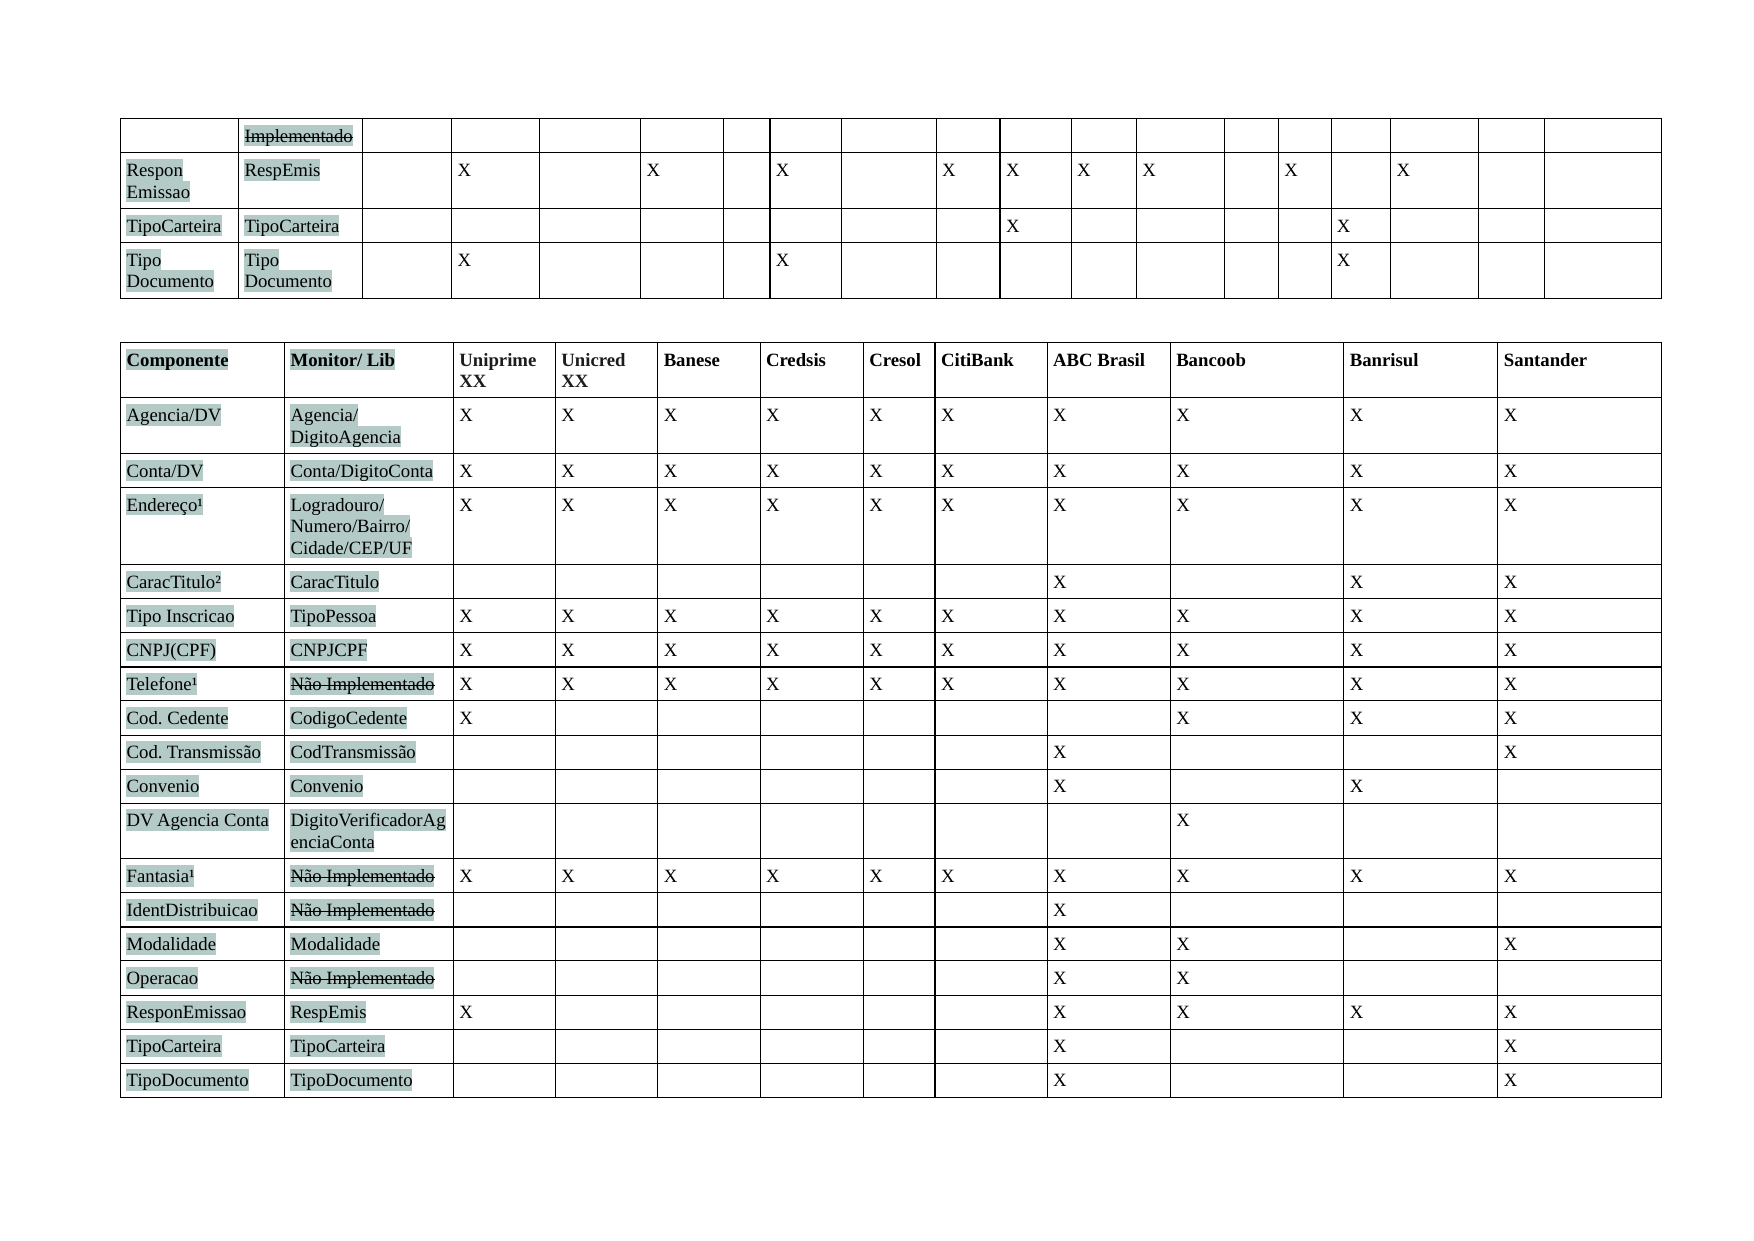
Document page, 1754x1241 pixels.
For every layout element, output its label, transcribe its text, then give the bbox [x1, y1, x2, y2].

table_cell [1344, 1030, 1497, 1063]
table_cell X [1344, 859, 1497, 892]
table_cell [936, 565, 1047, 598]
table_cell [937, 119, 999, 152]
table_cell [658, 736, 760, 768]
table_cell X [1171, 633, 1343, 666]
table_cell [1391, 119, 1478, 152]
table_cell X [1332, 209, 1390, 242]
table_cell [454, 928, 555, 960]
table_cell [1344, 736, 1497, 768]
table_cell X [1344, 488, 1497, 564]
table_cell [556, 893, 657, 926]
table_cell [864, 996, 934, 1028]
table_cell TipoCarteira [239, 209, 362, 242]
table_cell Modalidade [285, 928, 453, 960]
table_cell X [936, 488, 1047, 564]
table_cell [1048, 701, 1170, 734]
table_cell TipoCarteira [121, 1030, 284, 1063]
table_cell X [1498, 454, 1661, 487]
table_cell X [454, 398, 555, 453]
table_cell X [761, 859, 863, 892]
table_cell [1279, 119, 1331, 152]
table_cell [1545, 209, 1661, 242]
table_cell X [1498, 668, 1661, 700]
table_cell [864, 770, 934, 803]
table_cell X [1171, 859, 1343, 892]
table_cell Tipo Inscricao [121, 599, 284, 632]
table_cell CodigoCedente [285, 701, 453, 734]
table_cell [936, 996, 1047, 1028]
table_cell [641, 119, 723, 152]
table_cell [771, 119, 841, 152]
table_cell [936, 893, 1047, 926]
table_cell [761, 961, 863, 994]
table_cell X [658, 398, 760, 453]
table_cell [1279, 243, 1331, 297]
table_cell X [1048, 488, 1170, 564]
table_cell [761, 804, 863, 858]
table_cell X [1171, 804, 1343, 858]
table_cell Cod. Cedente [121, 701, 284, 734]
table_cell X [1498, 599, 1661, 632]
table_cell [724, 243, 769, 297]
table_cell [658, 701, 760, 734]
table_cell Não Implementado [285, 668, 453, 700]
table_cell X [1171, 488, 1343, 564]
table_cell [761, 770, 863, 803]
table_cell [556, 770, 657, 803]
table_cell X [1048, 599, 1170, 632]
table_cell X [1344, 770, 1497, 803]
table_cell [1171, 893, 1343, 926]
table_cell [1498, 804, 1661, 858]
table_cell [761, 1064, 863, 1097]
table_cell X [864, 488, 934, 564]
table_cell X [864, 599, 934, 632]
table_cell Agencia/DigitoAgencia [285, 398, 453, 453]
table_cell [936, 701, 1047, 734]
table_header Credsis [761, 343, 863, 397]
table_cell [864, 701, 934, 734]
table_cell X [1498, 736, 1661, 768]
table_cell [842, 243, 936, 297]
table_cell Conta/DigitoConta [285, 454, 453, 487]
table_cell [454, 1030, 555, 1063]
table_cell [1545, 119, 1661, 152]
table_cell [1225, 243, 1278, 297]
table_cell X [556, 454, 657, 487]
table_cell [121, 119, 238, 152]
table_cell X [1171, 454, 1343, 487]
table_cell [556, 1064, 657, 1097]
table_cell [864, 804, 934, 858]
table_cell [724, 119, 769, 152]
table_cell [556, 996, 657, 1028]
table_cell X [454, 668, 555, 700]
table_cell X [1048, 996, 1170, 1028]
table_cell X [864, 668, 934, 700]
table_cell [363, 243, 451, 297]
table_cell ResponEmissao [121, 996, 284, 1028]
table_cell [1498, 770, 1661, 803]
table_cell X [864, 859, 934, 892]
table_cell X [1332, 243, 1390, 297]
table_cell TipoDocumento [121, 1064, 284, 1097]
table_cell X [1171, 928, 1343, 960]
table_cell [454, 893, 555, 926]
table_cell [1279, 209, 1331, 242]
table_cell [1479, 209, 1544, 242]
table_cell [556, 804, 657, 858]
table_cell X [454, 599, 555, 632]
table_cell X [936, 668, 1047, 700]
table_cell X [1344, 996, 1497, 1028]
table_header Unicred XX [556, 343, 657, 397]
table_cell [1001, 243, 1071, 297]
table_cell [771, 209, 841, 242]
table_cell X [761, 454, 863, 487]
table_cell [540, 243, 640, 297]
table_cell RespEmis [285, 996, 453, 1028]
table_cell X [556, 488, 657, 564]
table_header Componente [121, 343, 284, 397]
table_cell X [1048, 961, 1170, 994]
table_cell [658, 565, 760, 598]
table_cell X [454, 633, 555, 666]
table_cell X [454, 996, 555, 1028]
table_cell [864, 893, 934, 926]
table_cell X [556, 633, 657, 666]
table_cell [936, 736, 1047, 768]
table_cell X [1498, 701, 1661, 734]
table_cell X [658, 633, 760, 666]
table_cell X [658, 488, 760, 564]
table_cell X [761, 599, 863, 632]
table_cell [864, 1064, 934, 1097]
table_cell [1171, 770, 1343, 803]
table_cell X [1048, 565, 1170, 598]
table_cell [1332, 153, 1390, 208]
table_cell DigitoVerificadorAgenciaConta [285, 804, 453, 858]
table_cell [1479, 119, 1544, 152]
table_cell X [556, 859, 657, 892]
table_cell [658, 961, 760, 994]
table_cell [658, 928, 760, 960]
table_cell [1344, 804, 1497, 858]
table_header Banrisul [1344, 343, 1497, 397]
table_cell [1225, 209, 1278, 242]
table_cell Fantasia¹ [121, 859, 284, 892]
table_cell [1137, 119, 1224, 152]
table_cell IdentDistribuicao [121, 893, 284, 926]
table_cell [937, 209, 999, 242]
table_cell X [1171, 961, 1343, 994]
table_cell [1344, 893, 1497, 926]
table_cell X [1279, 153, 1331, 208]
table_cell X [1048, 770, 1170, 803]
table_cell [936, 928, 1047, 960]
table_cell [540, 153, 640, 208]
table_cell X [1391, 153, 1478, 208]
table_cell X [761, 668, 863, 700]
table_header CitiBank [936, 343, 1047, 397]
table_cell [761, 1030, 863, 1063]
table_cell [556, 701, 657, 734]
table_cell X [454, 701, 555, 734]
table_cell X [1344, 668, 1497, 700]
table_cell X [1498, 488, 1661, 564]
table_cell X [1498, 633, 1661, 666]
table_cell X [658, 859, 760, 892]
table_cell X [1048, 928, 1170, 960]
table_cell [842, 119, 936, 152]
table_cell [454, 565, 555, 598]
table_cell [936, 804, 1047, 858]
table_cell X [761, 633, 863, 666]
table_cell X [452, 243, 539, 297]
table_cell [556, 736, 657, 768]
table_cell [1225, 119, 1278, 152]
table_cell Respon Emissao [121, 153, 238, 208]
table_cell X [556, 668, 657, 700]
table_cell X [1498, 859, 1661, 892]
table_cell [937, 243, 999, 297]
table_cell X [936, 859, 1047, 892]
table_cell [363, 119, 451, 152]
table_cell X [1344, 398, 1497, 453]
table_cell CNPJ(CPF) [121, 633, 284, 666]
table_cell X [658, 454, 760, 487]
table_cell X [1001, 153, 1071, 208]
table_cell [658, 1064, 760, 1097]
table_cell Não Implementado [285, 961, 453, 994]
table_cell [1072, 209, 1136, 242]
table_cell TipoDocumento [285, 1064, 453, 1097]
table_cell X [1498, 565, 1661, 598]
table_cell X [1137, 153, 1224, 208]
table_cell TipoCarteira [121, 209, 238, 242]
table_cell [658, 1030, 760, 1063]
table_cell Telefone¹ [121, 668, 284, 700]
table_cell Tipo Documento [239, 243, 362, 297]
table_cell X [1048, 398, 1170, 453]
table_cell X [1171, 398, 1343, 453]
table_cell [454, 804, 555, 858]
table_cell [864, 928, 934, 960]
table_cell Tipo Documento [121, 243, 238, 297]
table_cell [658, 804, 760, 858]
table_cell CNPJCPF [285, 633, 453, 666]
table_cell [936, 1064, 1047, 1097]
table_cell [936, 1030, 1047, 1063]
table_cell [864, 736, 934, 768]
table_cell [556, 1030, 657, 1063]
table_cell X [1171, 668, 1343, 700]
table_cell TipoCarteira [285, 1030, 453, 1063]
table_cell [1001, 119, 1071, 152]
table_cell X [936, 633, 1047, 666]
table_cell X [1498, 398, 1661, 453]
table_header Cresol [864, 343, 934, 397]
table_cell [842, 153, 936, 208]
table_cell [1545, 243, 1661, 297]
table_cell Implementado [239, 119, 362, 152]
table_cell X [1171, 701, 1343, 734]
table_cell X [1072, 153, 1136, 208]
table_cell [1344, 928, 1497, 960]
table_cell X [1344, 565, 1497, 598]
table_cell [452, 209, 539, 242]
table_cell Convenio [121, 770, 284, 803]
table_cell Não Implementado [285, 859, 453, 892]
table_cell [1072, 243, 1136, 297]
table_cell Logradouro/Numero/Bairro/Cidade/CEP/UF [285, 488, 453, 564]
table_cell [1332, 119, 1390, 152]
table_cell Cod. Transmissão [121, 736, 284, 768]
table_cell [556, 928, 657, 960]
table_header Monitor/ Lib [285, 343, 453, 397]
table_cell X [1048, 859, 1170, 892]
table_cell [761, 701, 863, 734]
table_cell [1171, 1030, 1343, 1063]
table_cell [1171, 736, 1343, 768]
table_cell X [1048, 454, 1170, 487]
table_cell [1048, 804, 1170, 858]
table_cell Endereço¹ [121, 488, 284, 564]
table_cell [1171, 565, 1343, 598]
table_cell [452, 119, 539, 152]
table_cell [724, 209, 769, 242]
table_cell X [658, 668, 760, 700]
table_cell [556, 961, 657, 994]
table_cell [556, 565, 657, 598]
table_cell X [1344, 454, 1497, 487]
table_cell Convenio [285, 770, 453, 803]
table_cell X [1498, 1064, 1661, 1097]
table_cell X [864, 454, 934, 487]
table_cell [1391, 209, 1478, 242]
table_cell CaracTitulo² [121, 565, 284, 598]
table_cell [658, 996, 760, 1028]
table_cell [540, 119, 640, 152]
table_cell Modalidade [121, 928, 284, 960]
table_header Bancoob [1171, 343, 1343, 397]
table_cell [363, 209, 451, 242]
table_header Banese [658, 343, 760, 397]
table_cell X [1001, 209, 1071, 242]
table_header Uniprime XX [454, 343, 555, 397]
table_cell [454, 736, 555, 768]
table_cell [761, 928, 863, 960]
table_cell TipoPessoa [285, 599, 453, 632]
table_cell X [1498, 1030, 1661, 1063]
table_cell [1171, 1064, 1343, 1097]
table_cell [1344, 961, 1497, 994]
table_cell [454, 770, 555, 803]
table_cell X [1498, 928, 1661, 960]
table_cell [454, 1064, 555, 1097]
table_cell X [1498, 996, 1661, 1028]
table_cell X [1048, 893, 1170, 926]
table_cell [1545, 153, 1661, 208]
table_cell [761, 736, 863, 768]
table_cell X [454, 488, 555, 564]
table_cell [842, 209, 936, 242]
table_cell [540, 209, 640, 242]
table_cell X [1171, 599, 1343, 632]
table_cell X [1344, 599, 1497, 632]
table_cell [1498, 893, 1661, 926]
table_cell X [1048, 1030, 1170, 1063]
table_cell X [937, 153, 999, 208]
table_header Santander [1498, 343, 1661, 397]
table_header ABC Brasil [1048, 343, 1170, 397]
table_cell Não Implementado [285, 893, 453, 926]
table_cell X [936, 398, 1047, 453]
table_cell [641, 209, 723, 242]
table_cell X [658, 599, 760, 632]
table_cell X [1048, 633, 1170, 666]
table_cell CodTransmissão [285, 736, 453, 768]
table_cell Agencia/DV [121, 398, 284, 453]
table_cell X [1048, 668, 1170, 700]
table_cell X [452, 153, 539, 208]
table_cell [1479, 243, 1544, 297]
table_cell [641, 243, 723, 297]
table_cell [1391, 243, 1478, 297]
table_cell Operacao [121, 961, 284, 994]
table_cell [864, 1030, 934, 1063]
table_cell X [454, 859, 555, 892]
table_cell CaracTitulo [285, 565, 453, 598]
table_cell RespEmis [239, 153, 362, 208]
table_cell [864, 961, 934, 994]
table_cell X [641, 153, 723, 208]
table_cell X [864, 398, 934, 453]
table_cell X [556, 599, 657, 632]
table_cell X [556, 398, 657, 453]
table_cell X [1344, 633, 1497, 666]
table_cell [1137, 209, 1224, 242]
table_cell [1344, 1064, 1497, 1097]
table_cell [454, 961, 555, 994]
table_cell X [1344, 701, 1497, 734]
table_cell [1072, 119, 1136, 152]
table_cell X [936, 454, 1047, 487]
table_cell [864, 565, 934, 598]
table_cell [658, 893, 760, 926]
table_cell [761, 996, 863, 1028]
table_cell [936, 961, 1047, 994]
table_cell X [761, 398, 863, 453]
table_cell [1498, 961, 1661, 994]
table_cell X [454, 454, 555, 487]
table_cell X [936, 599, 1047, 632]
table_cell X [1048, 1064, 1170, 1097]
table_cell X [771, 153, 841, 208]
table_cell X [1048, 736, 1170, 768]
table_cell [724, 153, 769, 208]
table_cell [1225, 153, 1278, 208]
table_cell [761, 565, 863, 598]
table_cell DV Agencia Conta [121, 804, 284, 858]
table_cell X [1171, 996, 1343, 1028]
table_cell [363, 153, 451, 208]
table_cell X [864, 633, 934, 666]
table_cell Conta/DV [121, 454, 284, 487]
table_cell [1137, 243, 1224, 297]
table_cell X [771, 243, 841, 297]
table_cell [761, 893, 863, 926]
table_cell [936, 770, 1047, 803]
table_cell X [761, 488, 863, 564]
table_cell [1479, 153, 1544, 208]
table_cell [658, 770, 760, 803]
